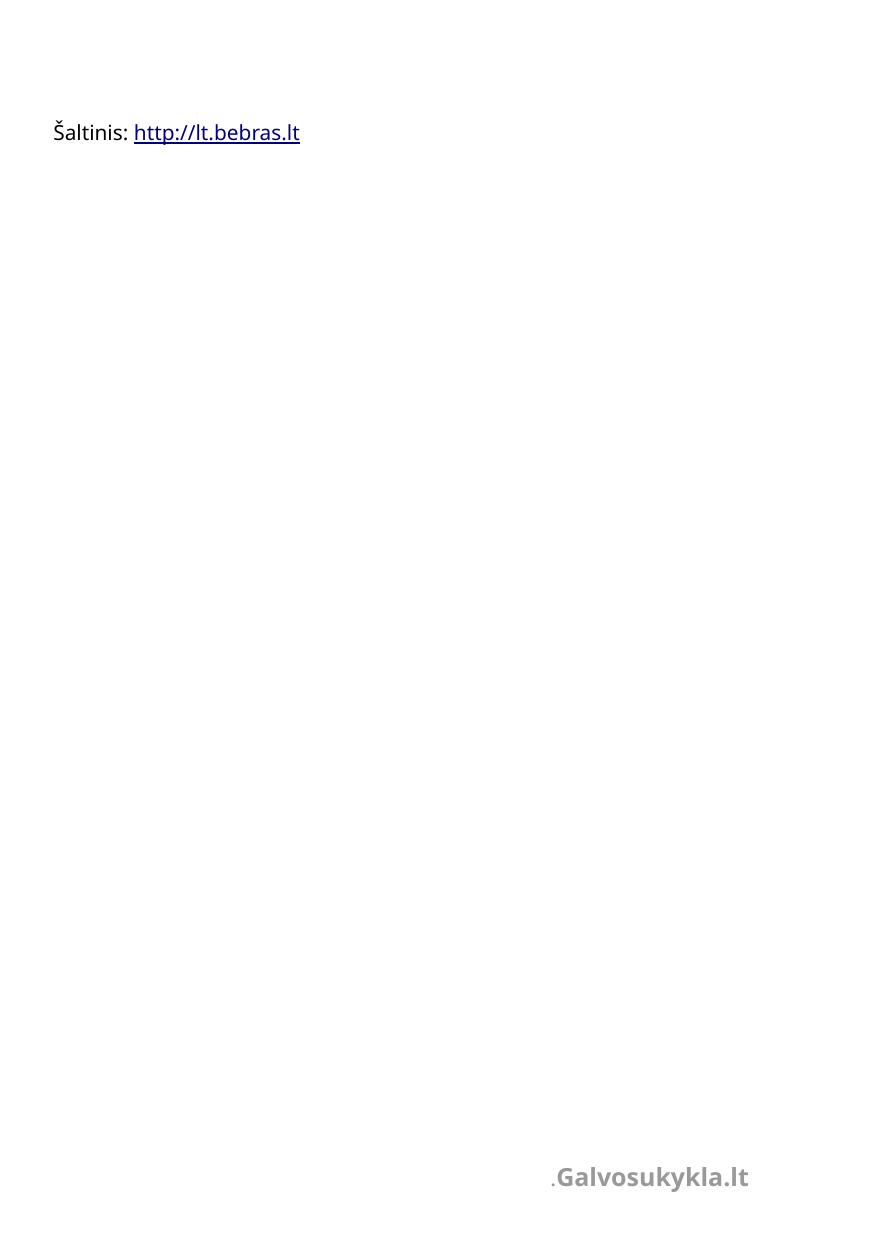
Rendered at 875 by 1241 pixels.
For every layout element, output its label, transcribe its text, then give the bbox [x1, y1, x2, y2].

text Šaltinis: http://lt.bebras.lt [26, 118, 830, 147]
